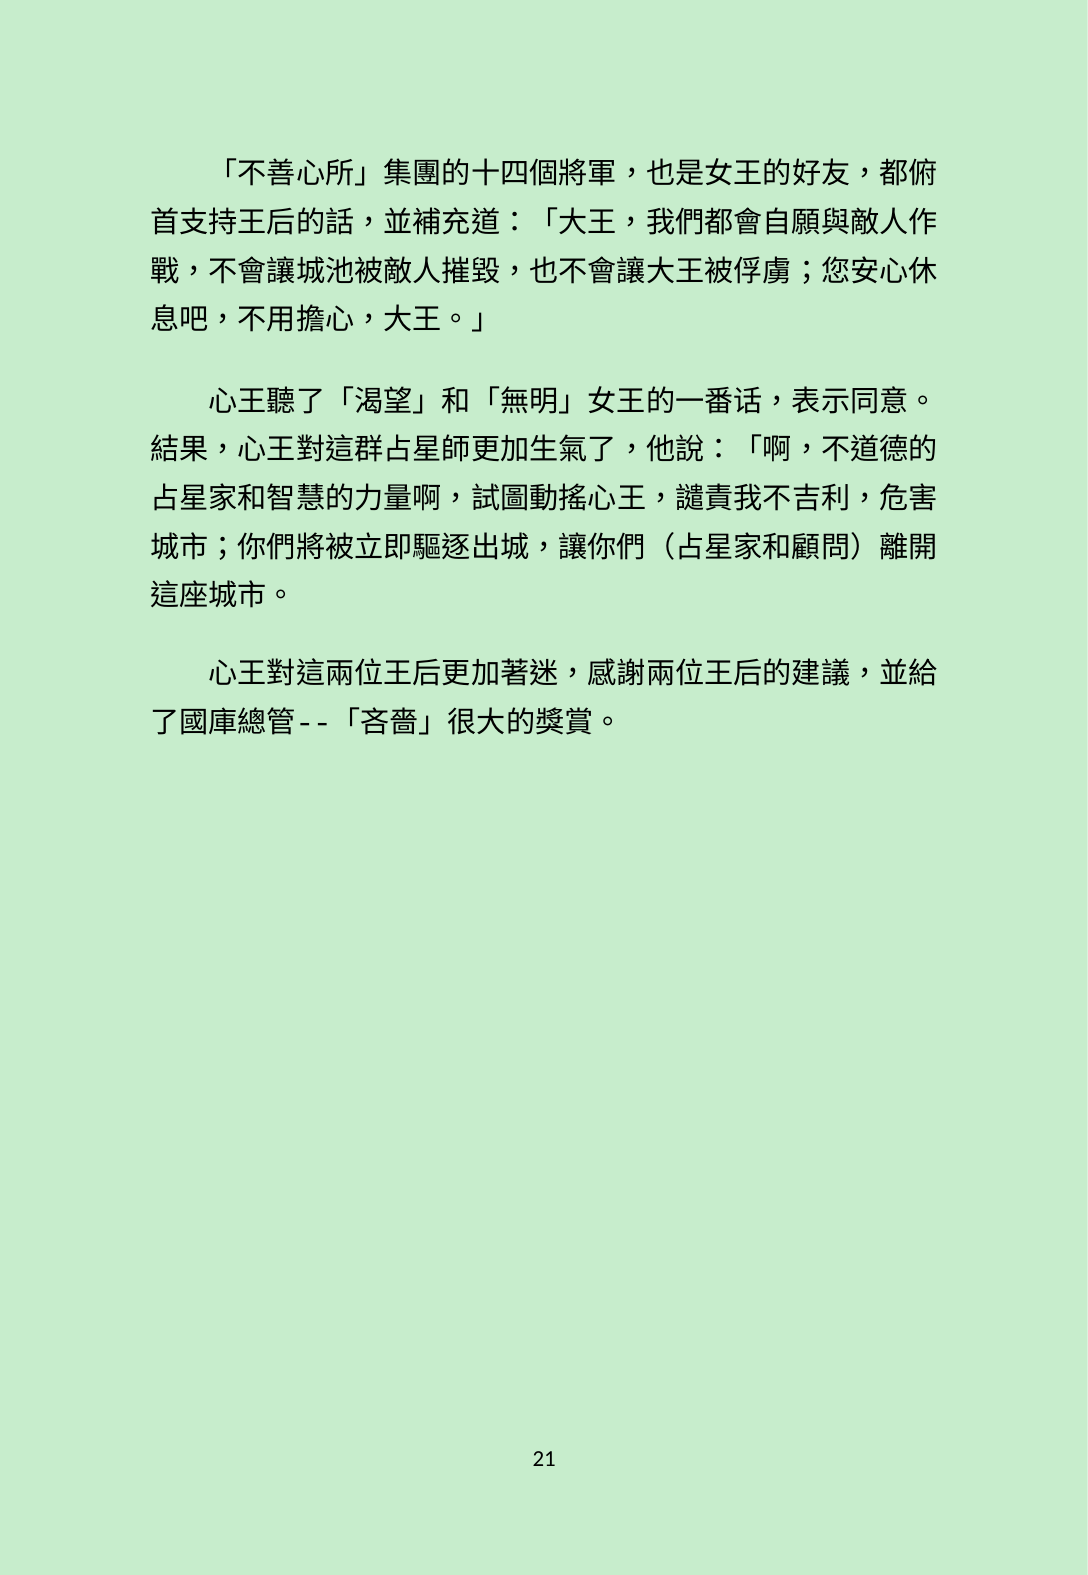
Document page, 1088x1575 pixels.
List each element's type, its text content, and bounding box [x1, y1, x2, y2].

text 心王聽了「渴望」和「無明」女王的一番话，表示同意。結果，心王對這群占星師更加生氣了，他說：「啊，不道德的占星家和智慧的力量啊，試圖動搖心王，譴責我不吉利，危害城市；你們將被立即驅逐出城，讓你們（占星家和顧問）離開這座城市。 [150, 377, 938, 614]
text 「不善心所」集團的十四個將軍，也是女王的好友，都俯首支持王后的話，並補充道：「大王，我們都會自願與敵人作戰，不會讓城池被敵人摧毀，也不會讓大王被俘虜；您安心休息吧，不用擔心，大王。」 [150, 150, 938, 338]
text 心王對這兩位王后更加著迷，感謝兩位王后的建議，並給了國庫總管--「吝嗇」很大的獎賞。 [150, 653, 938, 741]
